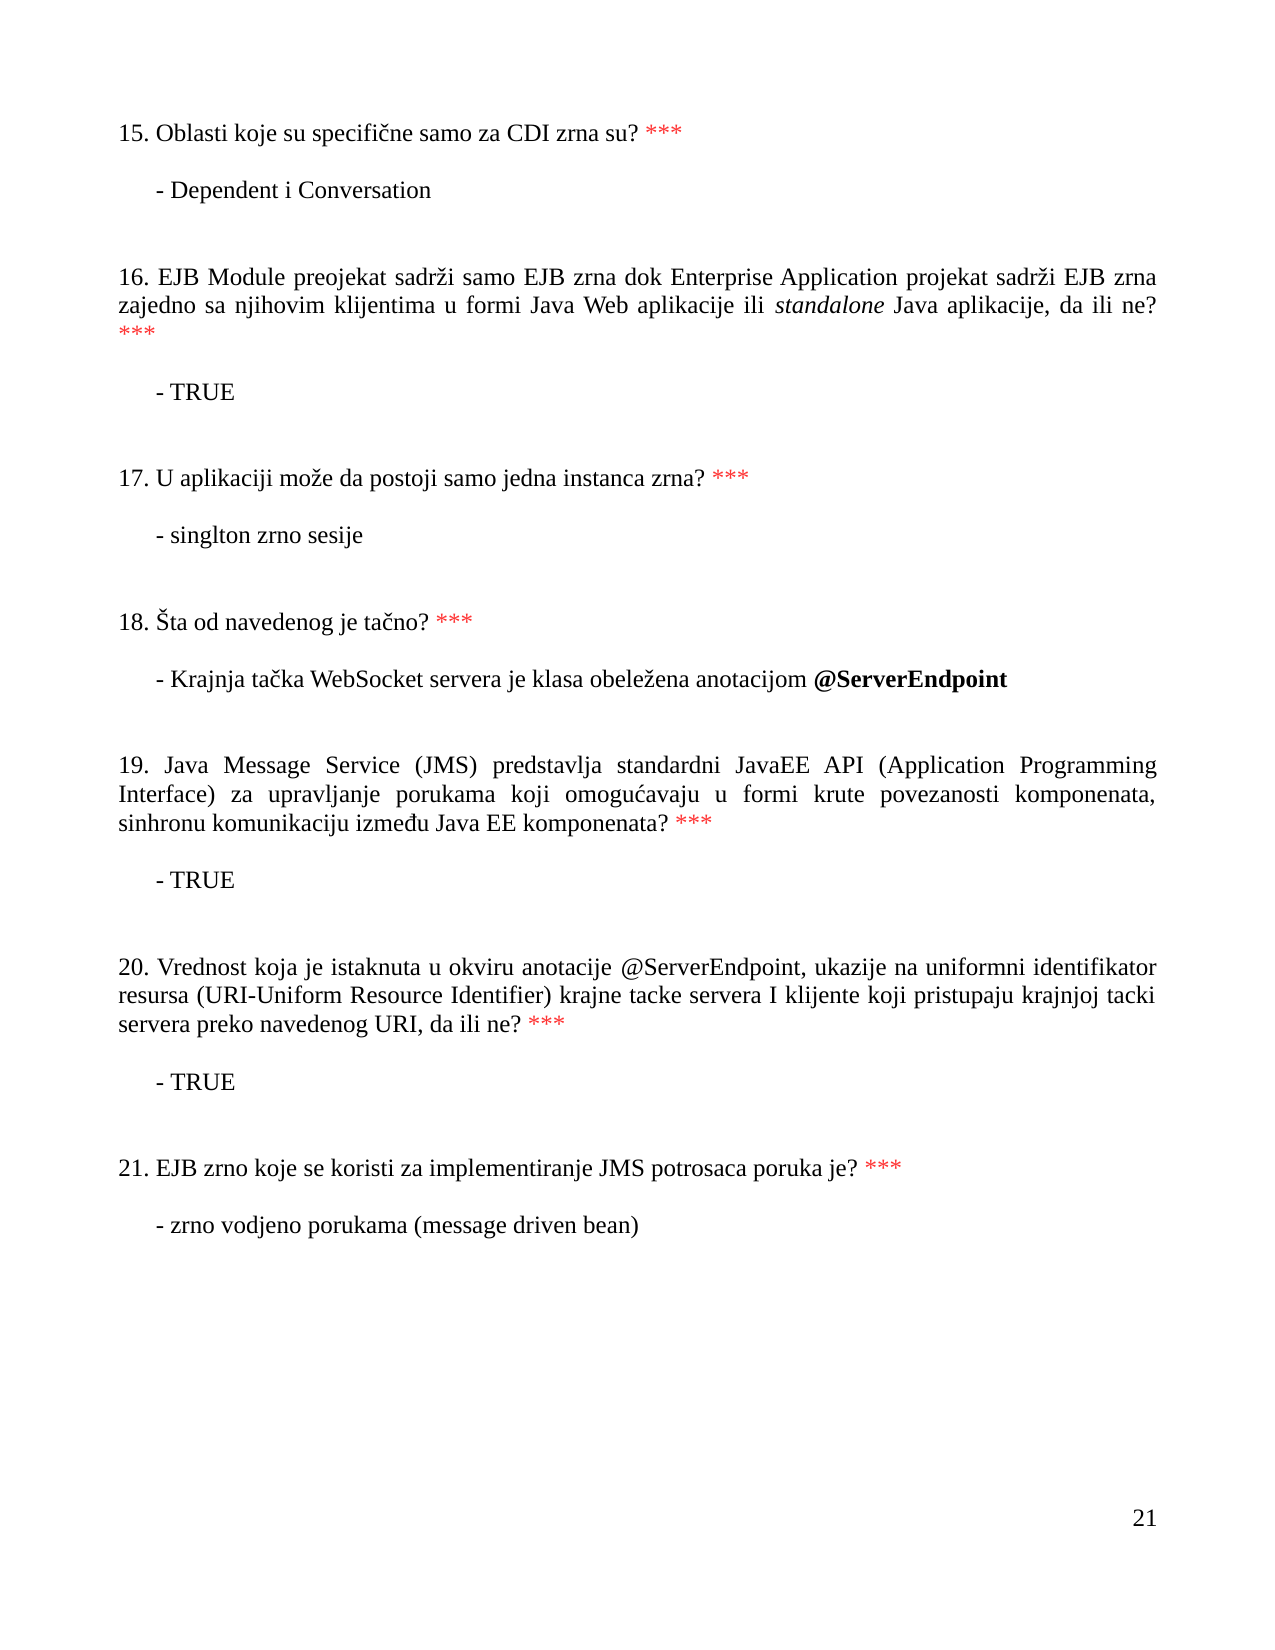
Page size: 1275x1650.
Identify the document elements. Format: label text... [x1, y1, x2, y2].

text 15. Oblasti koje su specifične samo za CDI zrna su? *** [118, 118, 1157, 147]
text 19. Java Message Service (JMS) predstavlja standardni JavaEE API (Application Programming Interface) za upravljanje porukama koji omogućavaju u formi krute povezanosti komponenata, sinhronu komunikaciju između Java EE komponenata? *** [118, 751, 1157, 837]
text - TRUE [156, 1067, 1157, 1096]
text - singlton zrno sesije [156, 521, 1157, 549]
text - Dependent i Conversation [156, 176, 1157, 204]
text 18. Šta od navedenog je tačno? *** [118, 607, 1157, 636]
text - zrno vodjeno porukama (message driven bean) [156, 1211, 1157, 1239]
text 16. EJB Module preojekat sadrži samo EJB zrna dok Enterprise Application projekat sadrži EJB zrna zajedno sa njihovim klijentima u formi Java Web aplikacije ili standalone Java aplikacije, da ili ne? *** [118, 262, 1157, 348]
text - TRUE [156, 377, 1157, 406]
text 17. U aplikaciji može da postoji samo jedna instanca zrna? *** [118, 463, 1157, 492]
text 21. EJB zrno koje se koristi za implementiranje JMS potrosaca poruka je? *** [118, 1153, 1157, 1182]
text - TRUE [156, 866, 1157, 894]
text - Krajnja tačka WebSocket servera je klasa obeležena anotacijom @ServerEndpoint [156, 664, 1157, 693]
text 20. Vrednost koja je istaknuta u okviru anotacije @ServerEndpoint, ukazije na uniformni identifikator resursa (URI-Uniform Resource Identifier) krajne tacke servera I klijente koji pristupaju krajnjoj tacki servera preko navedenog URI, da ili ne? *** [118, 952, 1157, 1038]
